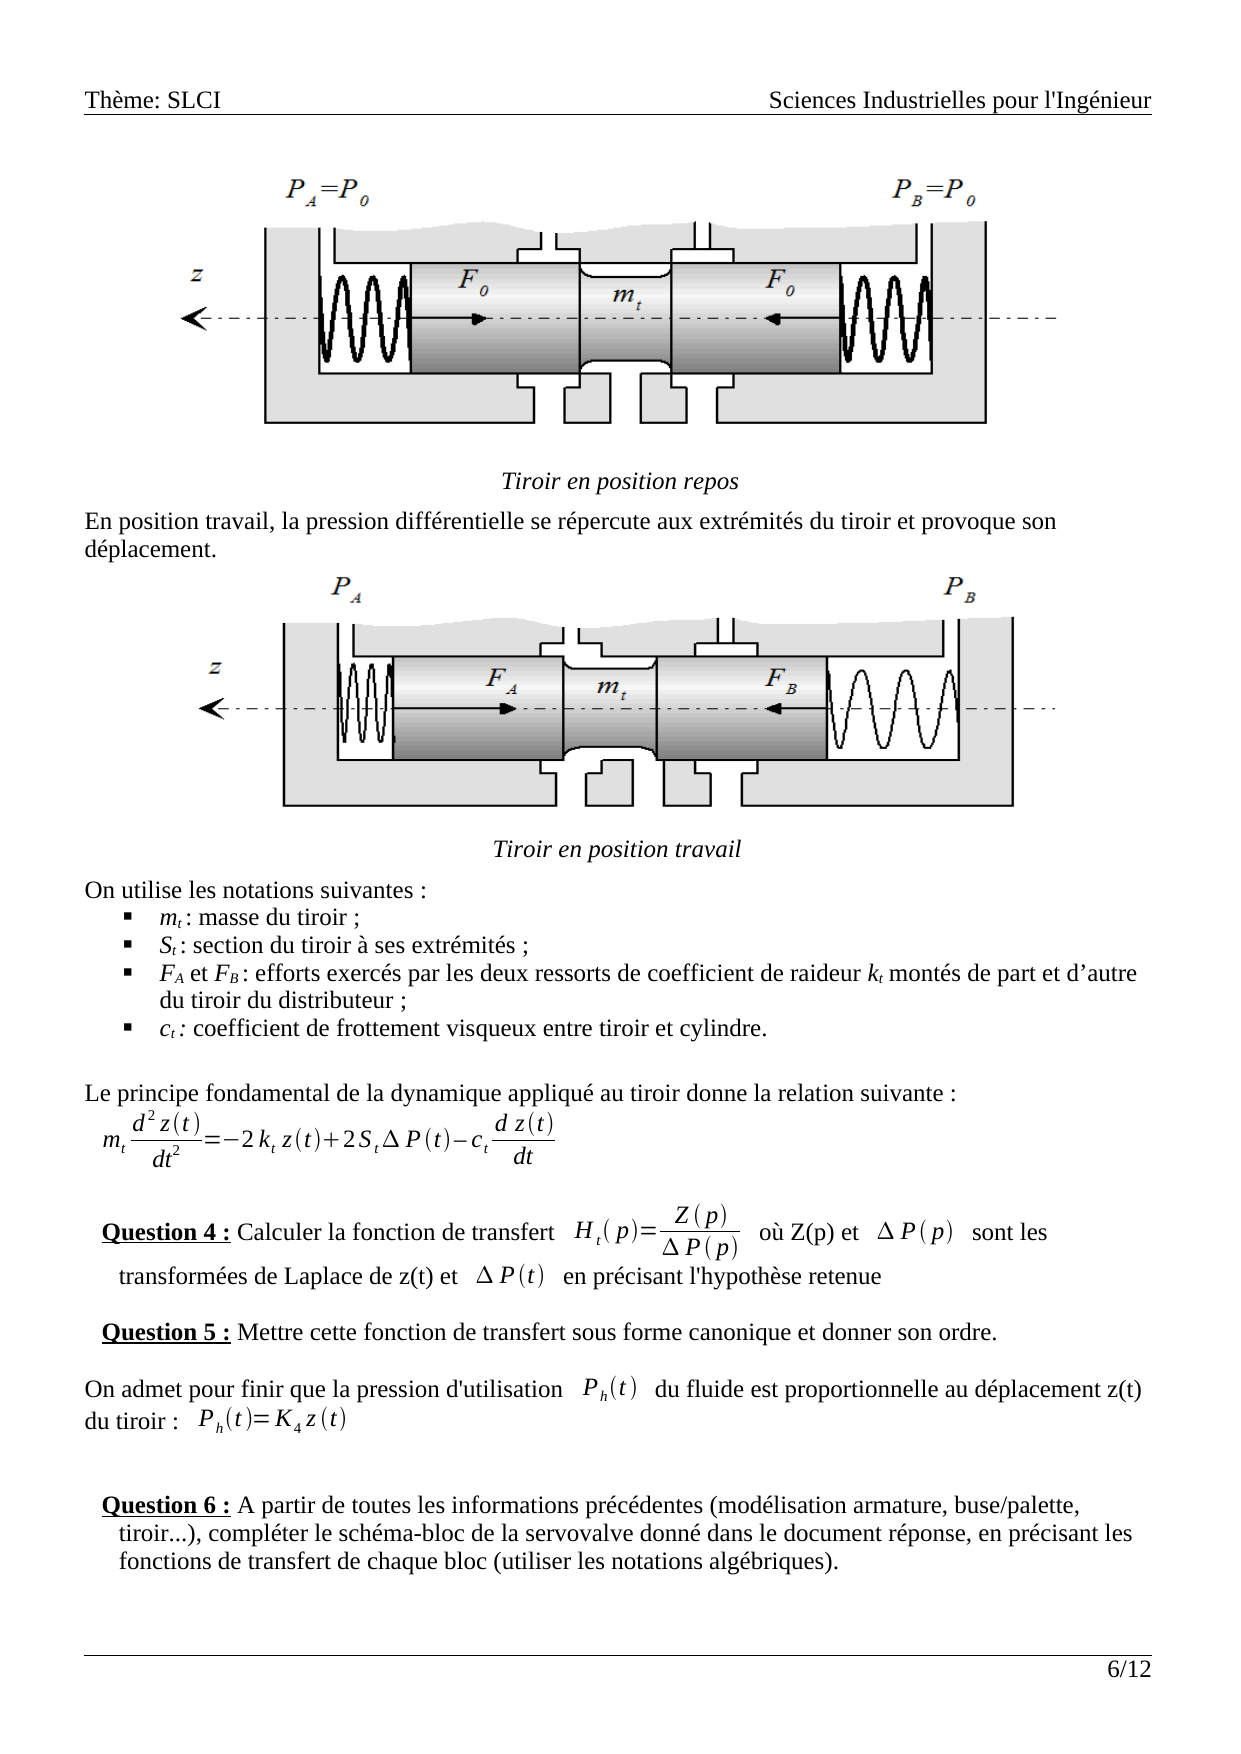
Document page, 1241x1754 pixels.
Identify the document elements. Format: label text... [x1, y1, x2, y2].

text Tiroir en position repos [84, 467, 1152, 494]
picture [181, 562, 1055, 823]
list Calculer la fonction de transfertoù Z(p) etsont les transformées de Laplace de z(t) eten précisant l'hypothèse retenue [101, 1201, 1152, 1291]
text En position travail, la pression différentielle se répercute aux extrémités du tiroir et provoque son déplacement. [84, 507, 1152, 562]
list ct : coefficient de frottement visqueux entre tiroir et cylindre. [122, 1014, 1152, 1042]
text On admet pour finir que la pression d'utilisationdu fluide est proportionnelle au déplacement z(t) du tiroir : [84, 1374, 1152, 1436]
text Le principe fondamental de la dynamique appliqué au tiroir donne la relation suivante : [84, 1079, 1152, 1107]
list A partir de toutes les informations précédentes (modélisation armature, buse/palette, tiroir...), compléter le schéma-bloc de la servovalve donné dans le document réponse, en précisant les fonctions de transfert de chaque bloc (utiliser les notations algébriques). [101, 1492, 1152, 1575]
text Tiroir en position travail [84, 836, 1152, 863]
picture [161, 143, 1075, 455]
list FA et FB : efforts exercés par les deux ressorts de coefficient de raideur kt montés de part et d’autre du tiroir du distributeur ; [122, 959, 1152, 1014]
list mt : masse du tiroir ; [122, 903, 1152, 931]
text On utilise les notations suivantes : [84, 876, 1152, 903]
list Mettre cette fonction de transfert sous forme canonique et donner son ordre. [101, 1318, 1152, 1346]
list St : section du tiroir à ses extrémités ; [122, 931, 1152, 959]
